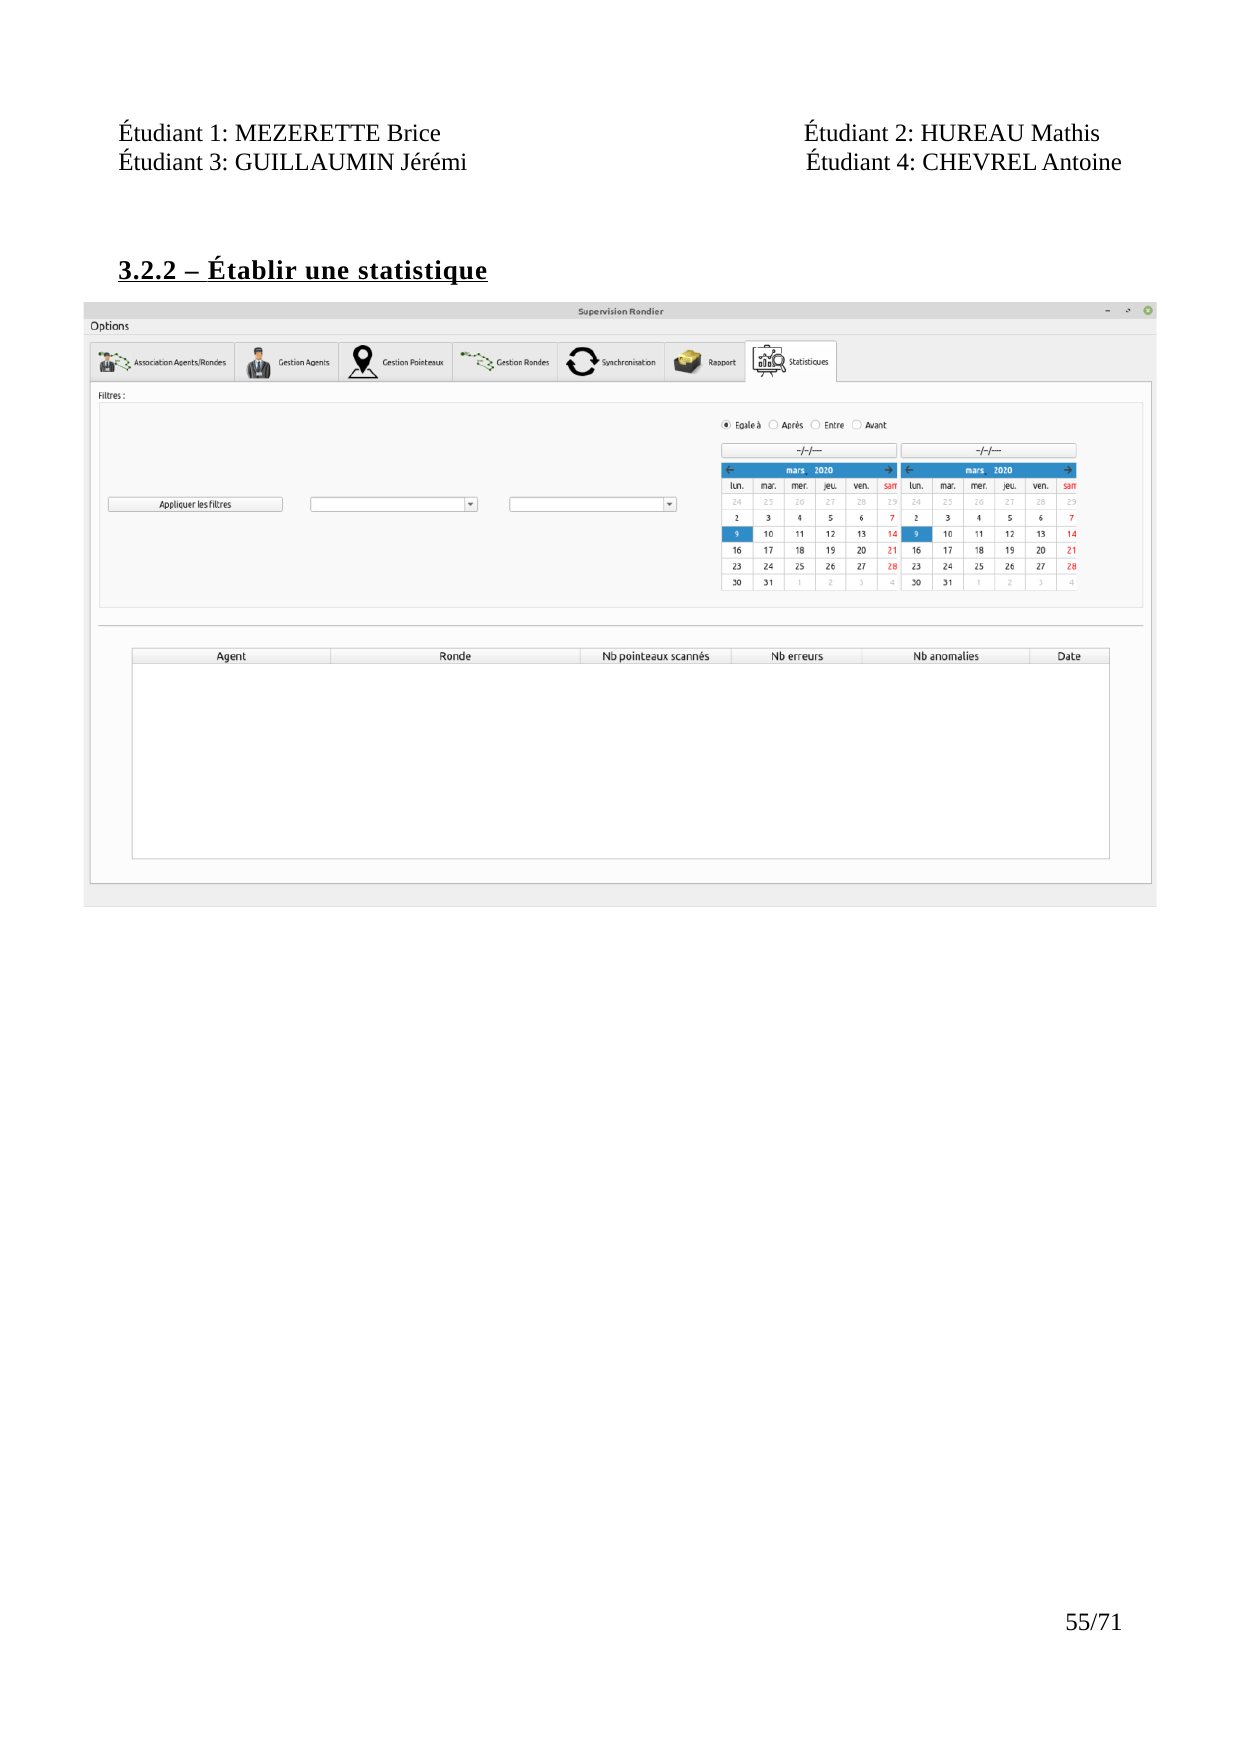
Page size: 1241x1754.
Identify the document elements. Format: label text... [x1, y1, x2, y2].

text 3.2.2 – Établir une statistique [118, 254, 1122, 285]
picture [83, 302, 1157, 907]
